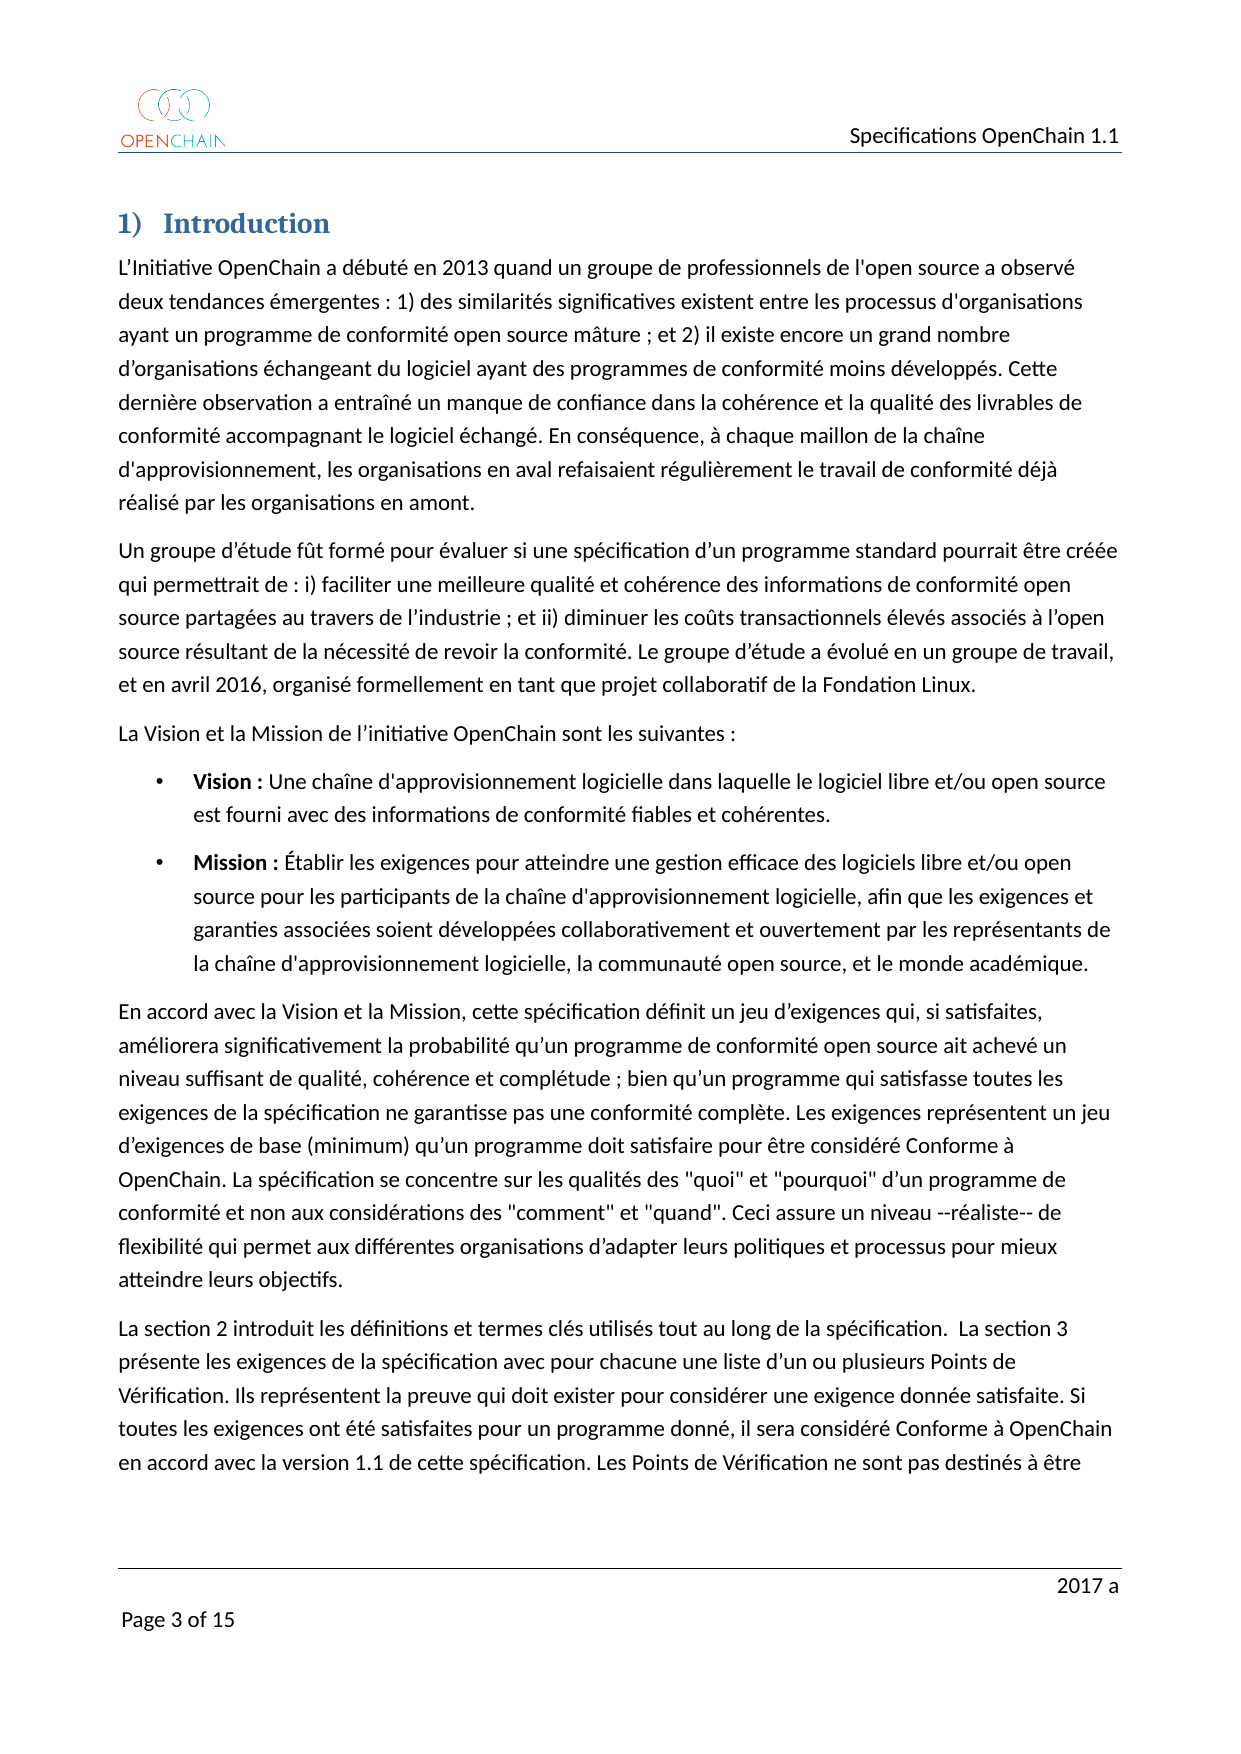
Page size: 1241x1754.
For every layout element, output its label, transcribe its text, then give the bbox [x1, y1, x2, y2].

picture [121, 89, 226, 148]
subtitle Introduction [118, 207, 1122, 241]
text La Vision et la Mission de l’initiative OpenChain sont les suivantes : [118, 719, 1122, 747]
list Mission : Établir les exigences pour atteindre une gestion efficace des logiciels libre et/ou open source pour les participants de la chaîne d'approvisionnement logicielle, afin que les exigences et garanties associées soient développées collaborativement et ouvertement par les représentants de la chaîne d'approvisionnement logicielle, la communauté open source, et le monde académique. [156, 848, 1122, 977]
list Vision : Une chaîne d'approvisionnement logicielle dans laquelle le logiciel libre et/ou open source est fourni avec des informations de conformité fiables et cohérentes. [156, 767, 1122, 828]
text Un groupe d’étude fût formé pour évaluer si une spécification d’un programme standard pourrait être créée qui permettrait de : i) faciliter une meilleure qualité et cohérence des informations de conformité open source partagées au travers de l’industrie ; et ii) diminuer les coûts transactionnels élevés associés à l’open source résultant de la nécessité de revoir la conformité. Le groupe d’étude a évolué en un groupe de travail, et en avril 2016, organisé formellement en tant que projet collaboratif de la Fondation Linux. [118, 536, 1122, 699]
text L’Initiative OpenChain a débuté en 2013 quand un groupe de professionnels de l'open source a observé deux tendances émergentes : 1) des similarités significatives existent entre les processus d'organisations ayant un programme de conformité open source mâture ; et 2) il existe encore un grand nombre d’organisations échangeant du logiciel ayant des programmes de conformité moins développés. Cette dernière observation a entraîné un manque de confiance dans la cohérence et la qualité des livrables de conformité accompagnant le logiciel échangé. En conséquence, à chaque maillon de la chaîne d'approvisionnement, les organisations en aval refaisaient régulièrement le travail de conformité déjà réalisé par les organisations en amont. [118, 253, 1122, 516]
text La section 2 introduit les définitions et termes clés utilisés tout au long de la spécification. La section 3 présente les exigences de la spécification avec pour chacune une liste d’un ou plusieurs Points de Vérification. Ils représentent la preuve qui doit exister pour considérer une exigence donnée satisfaite. Si toutes les exigences ont été satisfaites pour un programme donné, il sera considéré Conforme à OpenChain en accord avec la version 1.1 de cette spécification. Les Points de Vérification ne sont pas destinés à être [118, 1314, 1122, 1476]
text En accord avec la Vision et la Mission, cette spécification définit un jeu d’exigences qui, si satisfaites, améliorera significativement la probabilité qu’un programme de conformité open source ait achevé un niveau suffisant de qualité, cohérence et complétude ; bien qu’un programme qui satisfasse toutes les exigences de la spécification ne garantisse pas une conformité complète. Les exigences représentent un jeu d’exigences de base (minimum) qu’un programme doit satisfaire pour être considéré Conforme à OpenChain. La spécification se concentre sur les qualités des "quoi" et "pourquoi" d’un programme de conformité et non aux considérations des "comment" et "quand". Ceci assure un niveau --réaliste-- de flexibilité qui permet aux différentes organisations d’adapter leurs politiques et processus pour mieux atteindre leurs objectifs. [118, 997, 1122, 1294]
